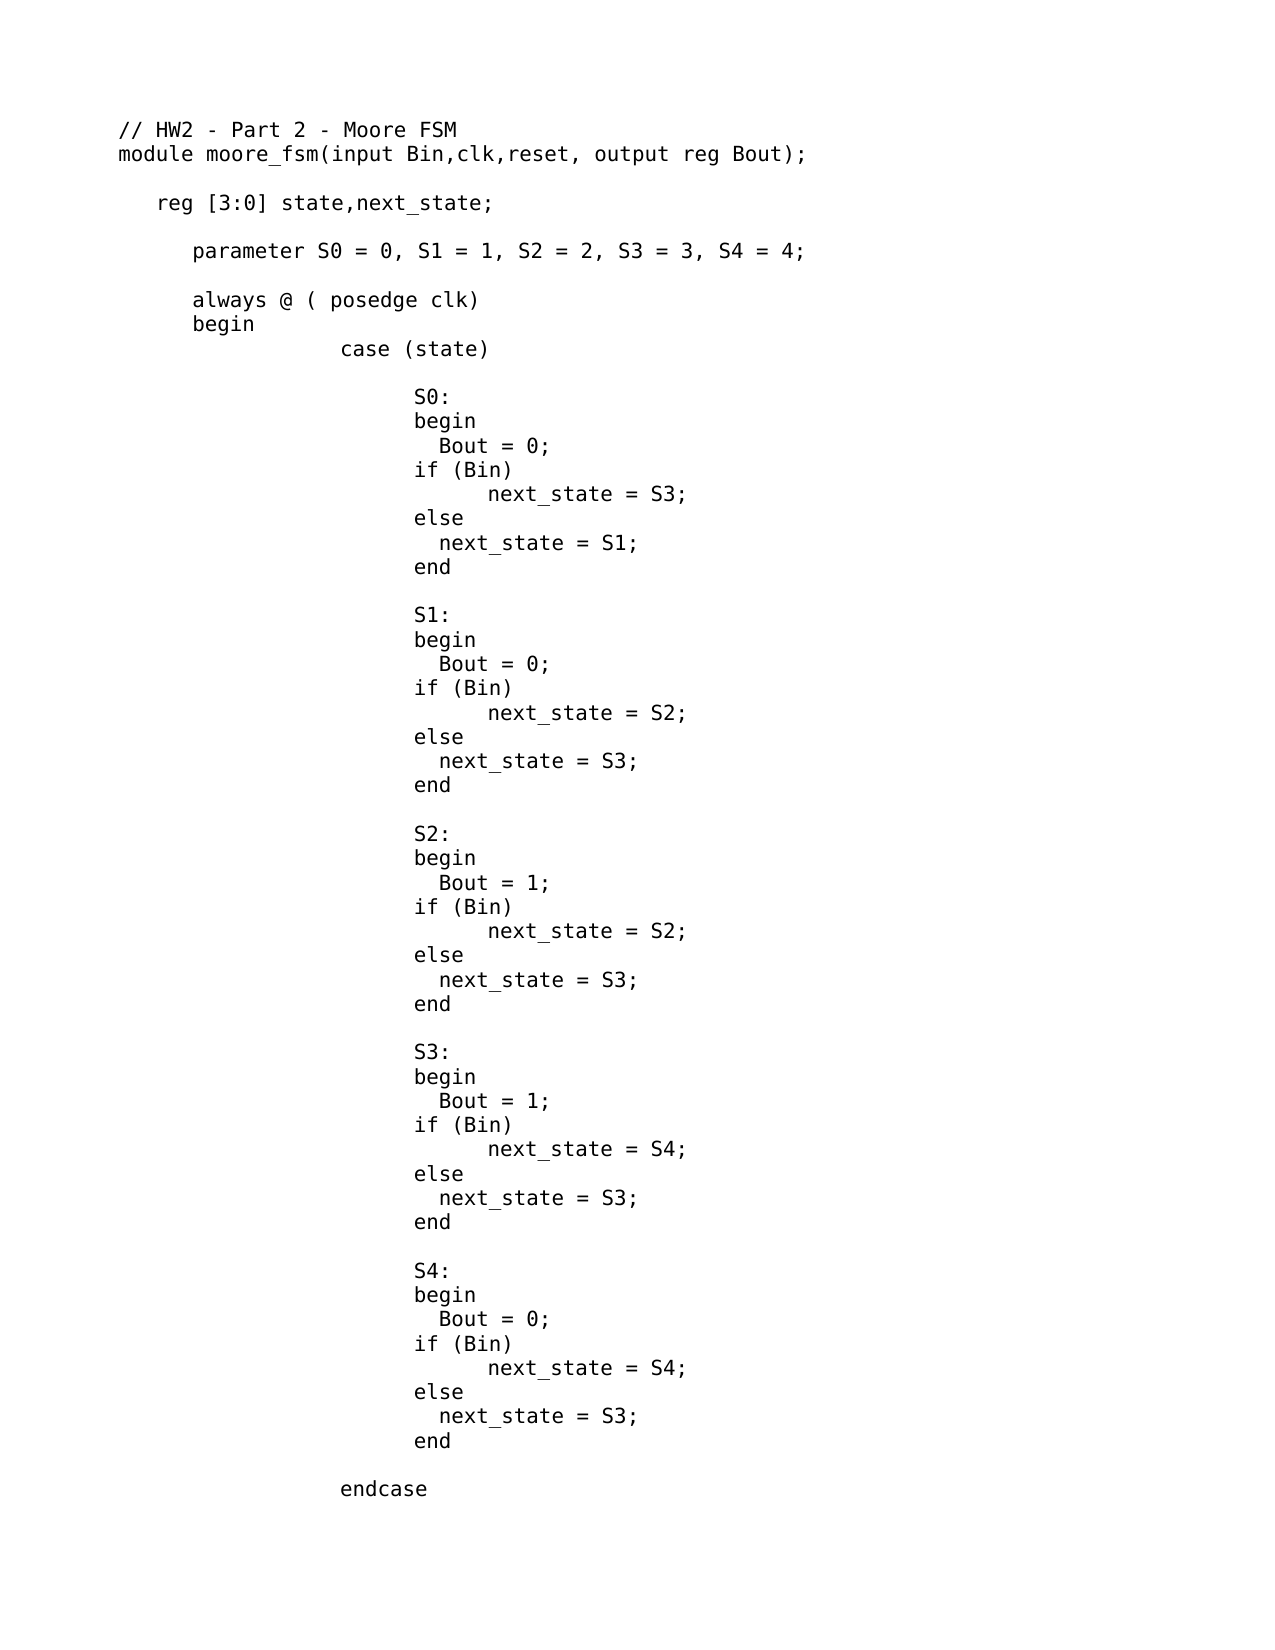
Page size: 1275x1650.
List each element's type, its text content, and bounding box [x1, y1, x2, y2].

text next_state = S3; [118, 749, 1157, 773]
text case (state) [118, 337, 1157, 361]
text else [118, 506, 1157, 531]
text begin [118, 1283, 1157, 1307]
text parameter S0 = 0, S1 = 1, S2 = 2, S3 = 3, S4 = 4; [118, 239, 1157, 264]
text // HW2 - Part 2 - Moore FSM [118, 118, 1157, 142]
text next_state = S3; [118, 1404, 1157, 1429]
text Bout = 1; [118, 1089, 1157, 1113]
text begin [118, 312, 1157, 337]
text endcase [118, 1477, 1157, 1502]
text S3: [118, 1040, 1157, 1065]
text next_state = S2; [118, 701, 1157, 725]
text S4: [118, 1259, 1157, 1283]
text begin [118, 409, 1157, 434]
text end [118, 992, 1157, 1016]
text else [118, 943, 1157, 968]
text if (Bin) [118, 1113, 1157, 1137]
text next_state = S3; [118, 482, 1157, 506]
text begin [118, 846, 1157, 871]
text else [118, 725, 1157, 749]
text Bout = 0; [118, 652, 1157, 676]
text always @ ( posedge clk) [118, 288, 1157, 312]
text end [118, 555, 1157, 579]
text end [118, 1429, 1157, 1453]
text if (Bin) [118, 676, 1157, 701]
text S0: [118, 385, 1157, 409]
text begin [118, 628, 1157, 652]
text Bout = 0; [118, 1307, 1157, 1332]
text if (Bin) [118, 895, 1157, 919]
text end [118, 773, 1157, 798]
text else [118, 1380, 1157, 1404]
text next_state = S3; [118, 968, 1157, 992]
text begin [118, 1065, 1157, 1089]
text reg [3:0] state,next_state; [118, 191, 1157, 215]
text Bout = 0; [118, 434, 1157, 458]
text next_state = S2; [118, 919, 1157, 943]
text next_state = S4; [118, 1137, 1157, 1162]
text module moore_fsm(input Bin,clk,reset, output reg Bout); [118, 142, 1157, 167]
text Bout = 1; [118, 871, 1157, 895]
text next_state = S3; [118, 1186, 1157, 1210]
text if (Bin) [118, 458, 1157, 482]
text S2: [118, 822, 1157, 846]
text else [118, 1162, 1157, 1186]
text next_state = S4; [118, 1356, 1157, 1380]
text end [118, 1210, 1157, 1234]
text if (Bin) [118, 1332, 1157, 1356]
text next_state = S1; [118, 531, 1157, 555]
text S1: [118, 603, 1157, 628]
